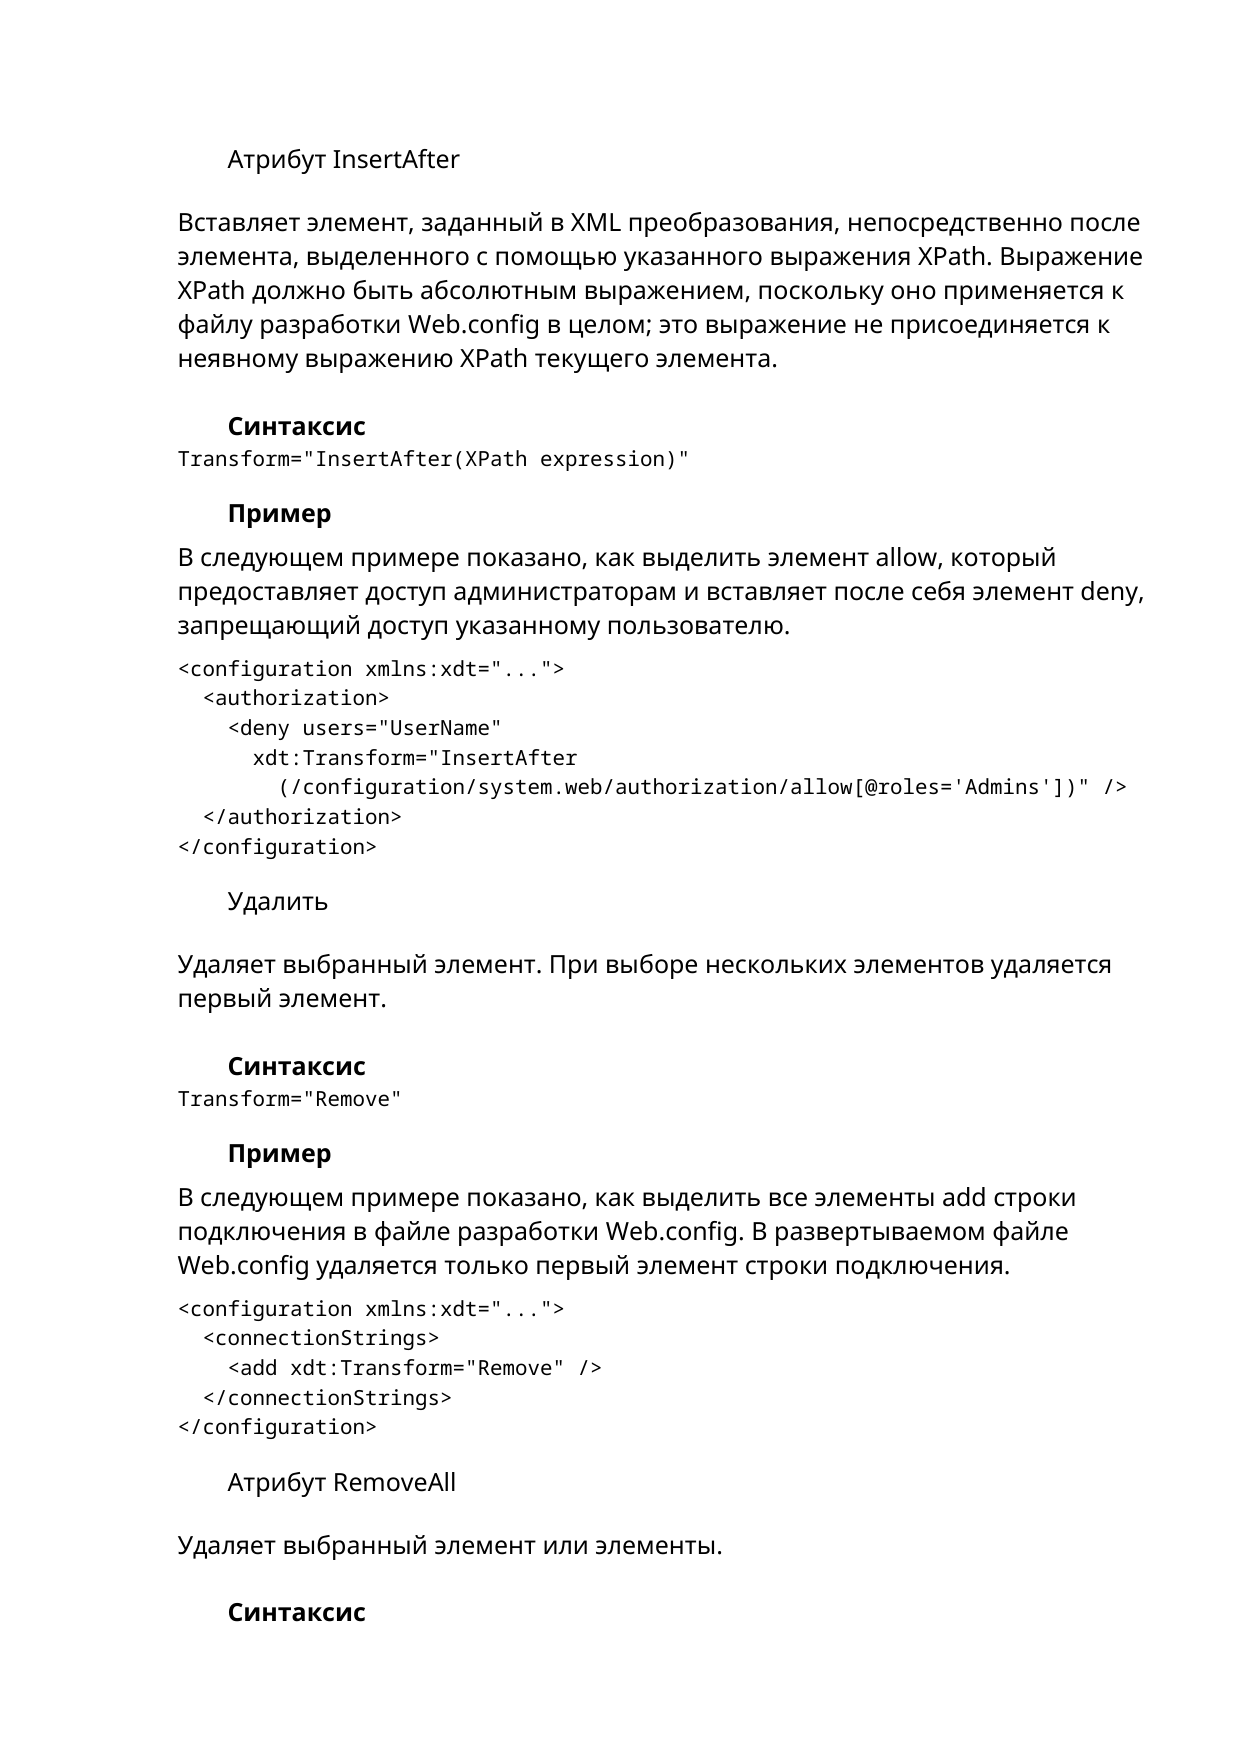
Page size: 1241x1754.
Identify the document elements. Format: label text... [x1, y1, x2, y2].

text </configuration> [177, 1411, 1152, 1441]
text <configuration xmlns:xdt="..."> [177, 652, 1152, 682]
text </configuration> [177, 831, 1152, 860]
text <connectionStrings> [177, 1322, 1152, 1352]
text Удаляет выбранный элемент. При выборе нескольких элементов удаляется первый элемент. [177, 947, 1152, 1015]
subtitle Синтаксис [177, 1025, 1152, 1082]
text <authorization> [177, 682, 1152, 712]
text (/configuration/system.web/authorization/allow[@roles='Admins'])" /> [177, 771, 1152, 801]
text <deny users="UserName" [177, 712, 1152, 742]
text Transform="Remove" [177, 1082, 1152, 1112]
text xdt:Transform="InsertAfter [177, 742, 1152, 771]
subtitle Атрибут InsertAfter [177, 118, 1152, 175]
subtitle Пример [177, 472, 1152, 529]
text В следующем примере показано, как выделить элемент allow, который предоставляет доступ администраторам и вставляет после себя элемент deny, запрещающий доступ указанному пользователю. [177, 540, 1152, 642]
text </connectionStrings> [177, 1382, 1152, 1411]
text Transform="InsertAfter(XPath expression)" [177, 442, 1152, 472]
text Удаляет выбранный элемент или элементы. [177, 1527, 1152, 1561]
subtitle Пример [177, 1112, 1152, 1169]
subtitle Синтаксис [177, 1572, 1152, 1629]
text В следующем примере показано, как выделить все элементы add строки подключения в файле разработки Web.config. В развертываемом файле Web.config удаляется только первый элемент строки подключения. [177, 1180, 1152, 1282]
subtitle Атрибут RemoveAll [177, 1441, 1152, 1498]
text <configuration xmlns:xdt="..."> [177, 1292, 1152, 1322]
subtitle Удалить [177, 860, 1152, 918]
subtitle Синтаксис [177, 385, 1152, 442]
text </authorization> [177, 801, 1152, 831]
text <add xdt:Transform="Remove" /> [177, 1352, 1152, 1382]
text Вставляет элемент, заданный в XML преобразования, непосредственно после элемента, выделенного с помощью указанного выражения XPath. Выражение XPath должно быть абсолютным выражением, поскольку оно применяется к файлу разработки Web.config в целом; это выражение не присоединяется к неявному выражению XPath текущего элемента. [177, 204, 1152, 375]
